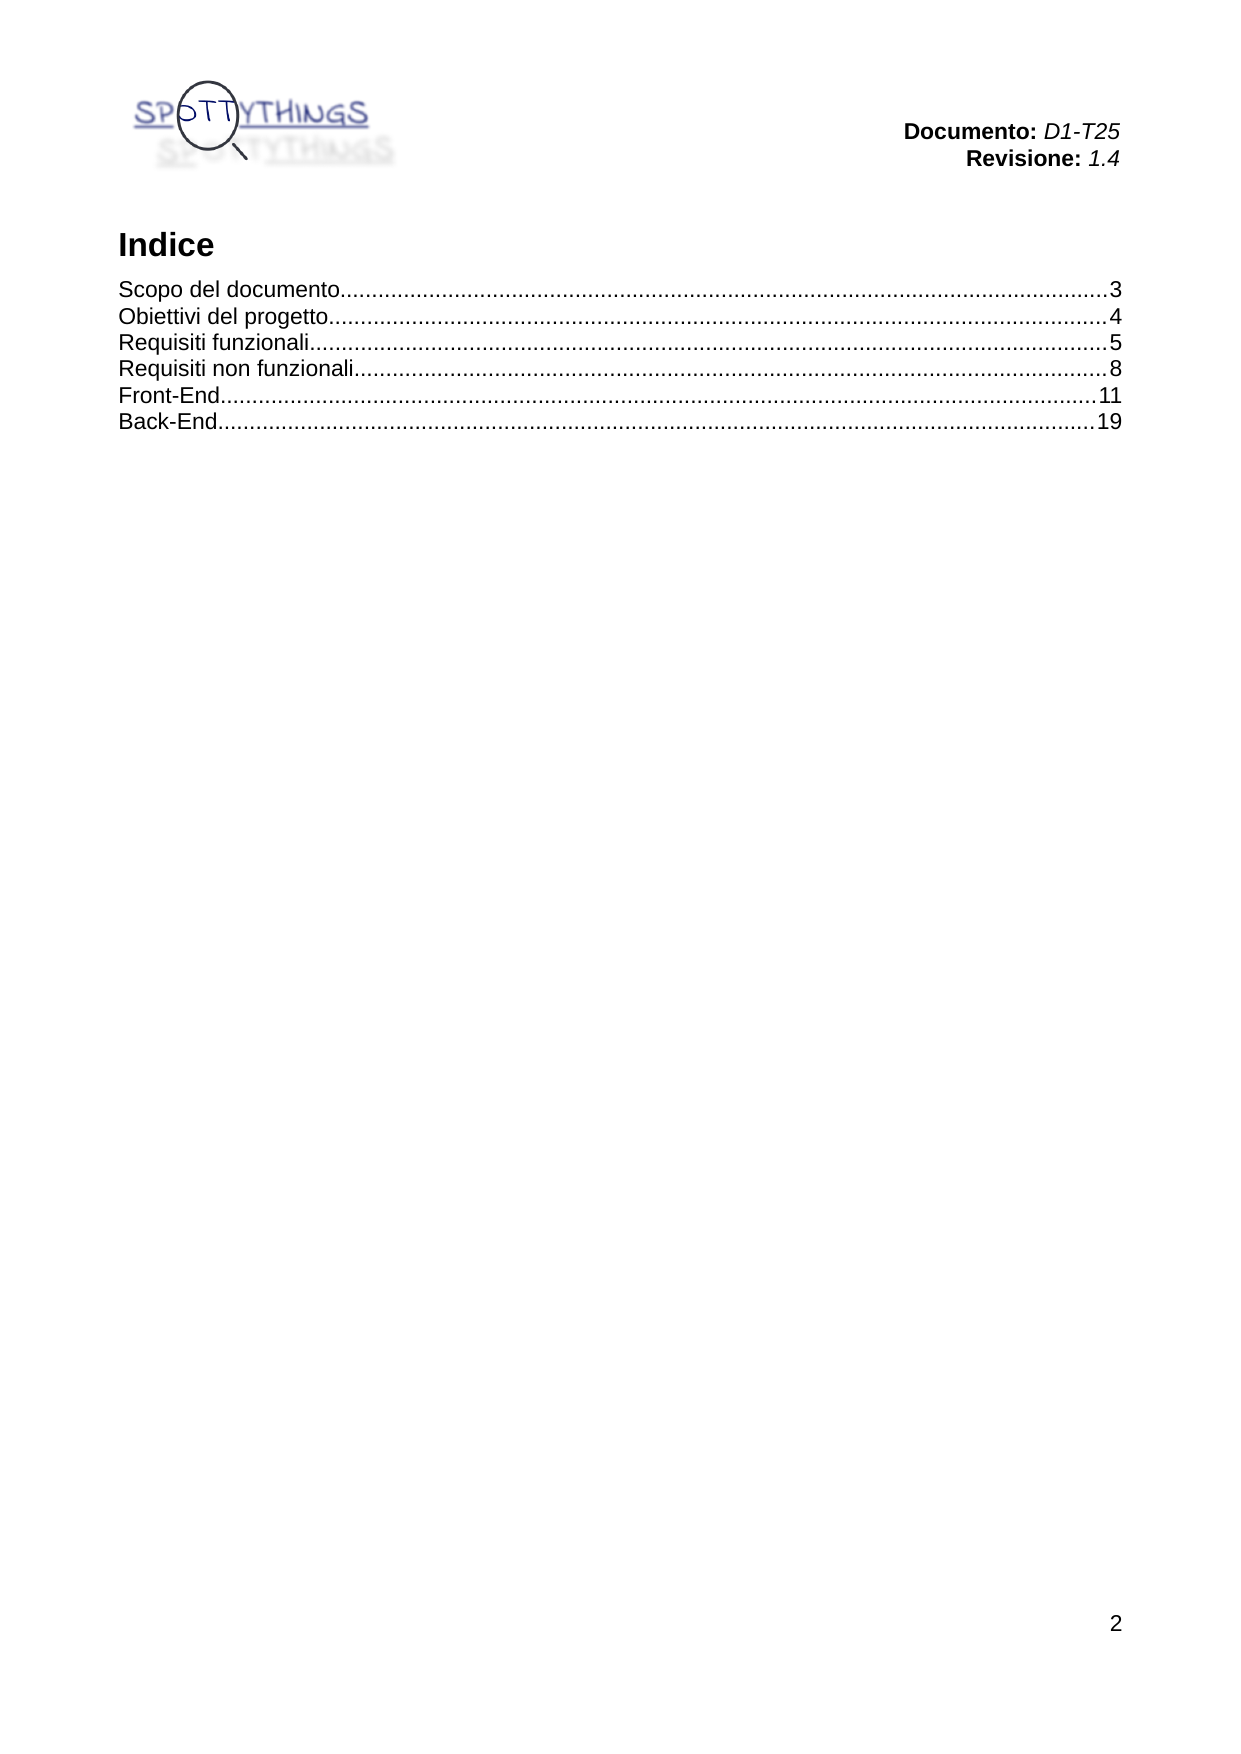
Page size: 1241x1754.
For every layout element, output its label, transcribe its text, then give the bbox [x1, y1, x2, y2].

text Requisiti non funzionali 8 [118, 355, 1122, 382]
subtitle Indice [118, 225, 1122, 264]
text Scopo del documento 3 [118, 276, 1122, 303]
text Front-End 11 [118, 382, 1122, 408]
text Back-End 19 [118, 408, 1122, 434]
text Obiettivi del progetto 4 [118, 303, 1122, 329]
picture [123, 73, 399, 187]
text Requisiti funzionali. 5 [118, 329, 1122, 355]
